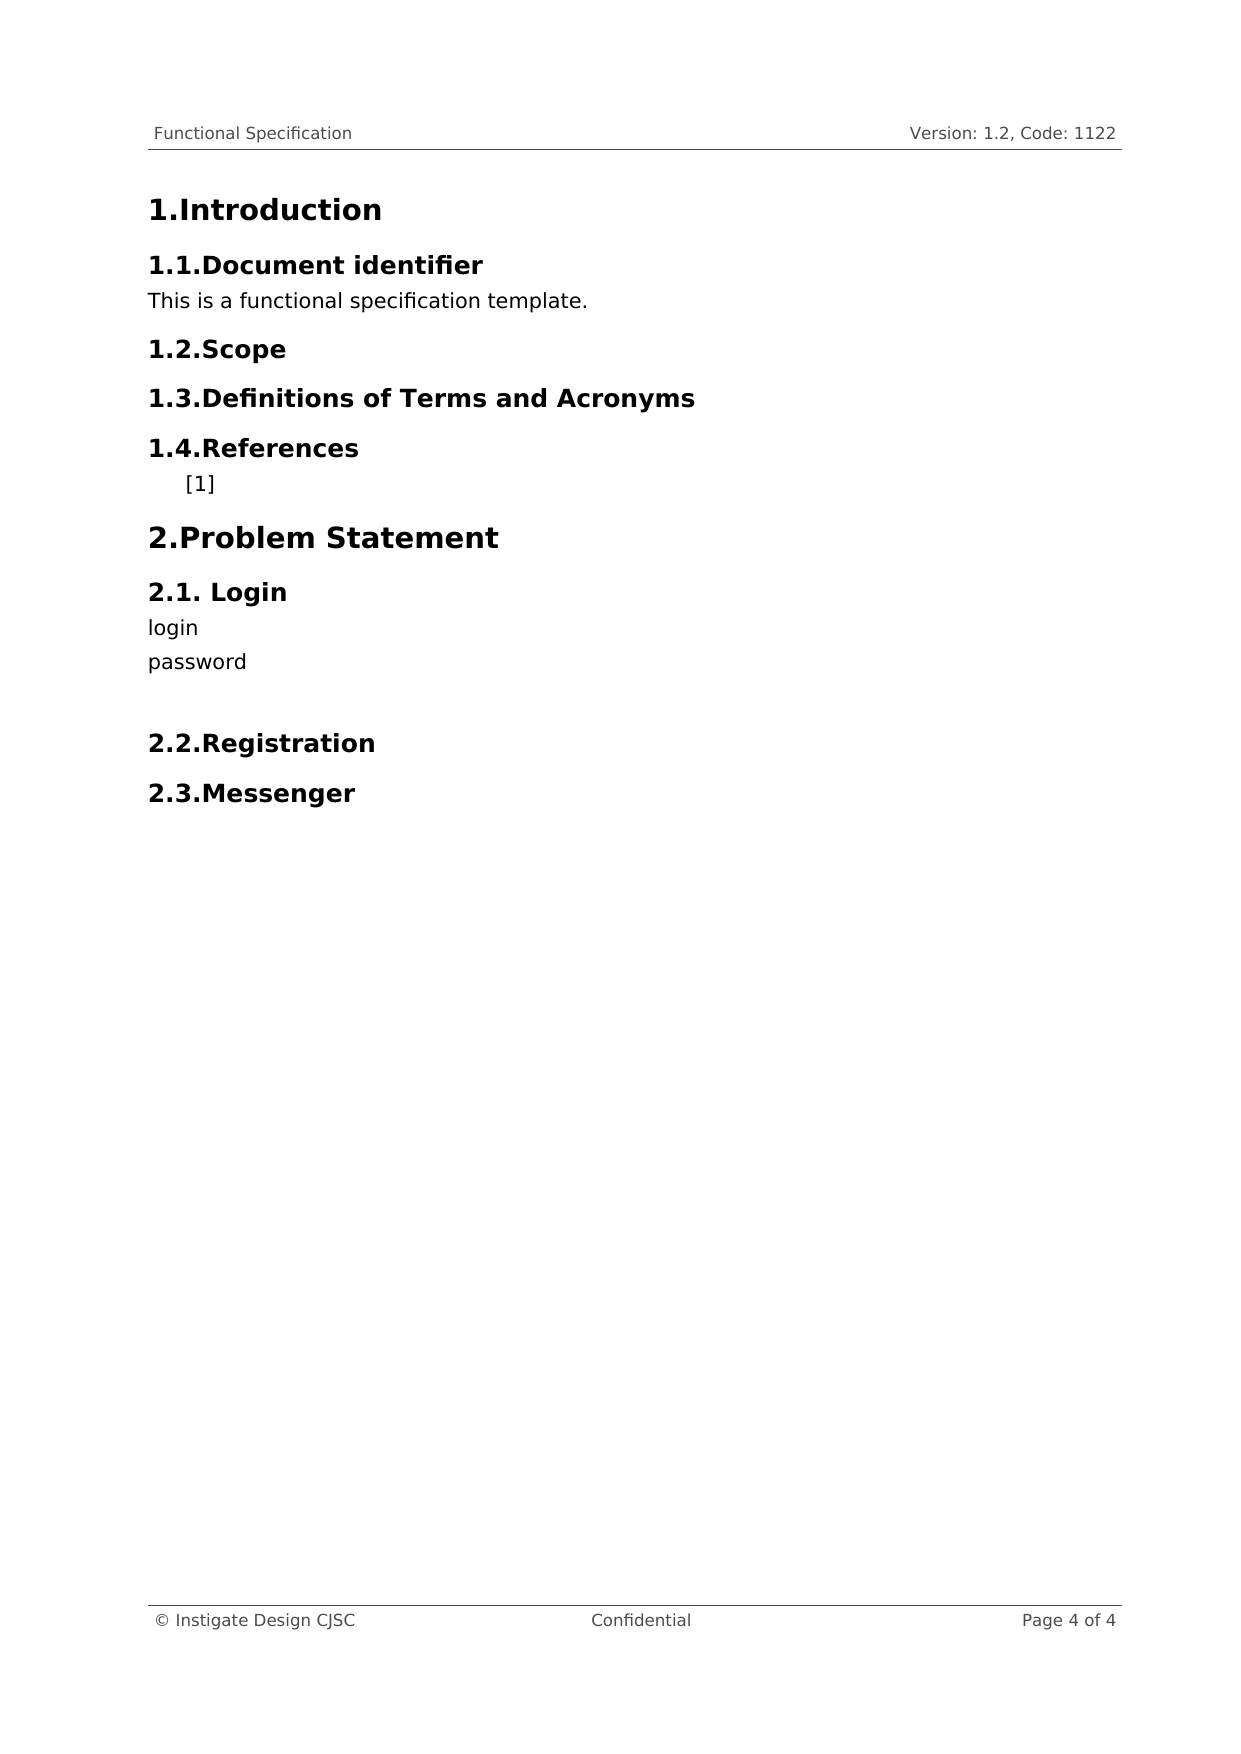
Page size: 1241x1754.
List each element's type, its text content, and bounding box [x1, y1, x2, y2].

text This is a functional specification template. [148, 289, 1122, 313]
subtitle Messenger [148, 779, 1122, 808]
subtitle Definitions of Terms and Acronyms [148, 384, 1122, 414]
text login [148, 616, 1122, 641]
subtitle Login [148, 578, 1122, 608]
subtitle Introduction [148, 194, 1122, 228]
subtitle Scope [148, 335, 1122, 364]
subtitle Registration [148, 729, 1122, 759]
subtitle Document identifier [148, 251, 1122, 280]
text password [148, 650, 1122, 674]
subtitle References [148, 434, 1122, 463]
subtitle Problem Statement [148, 521, 1122, 555]
